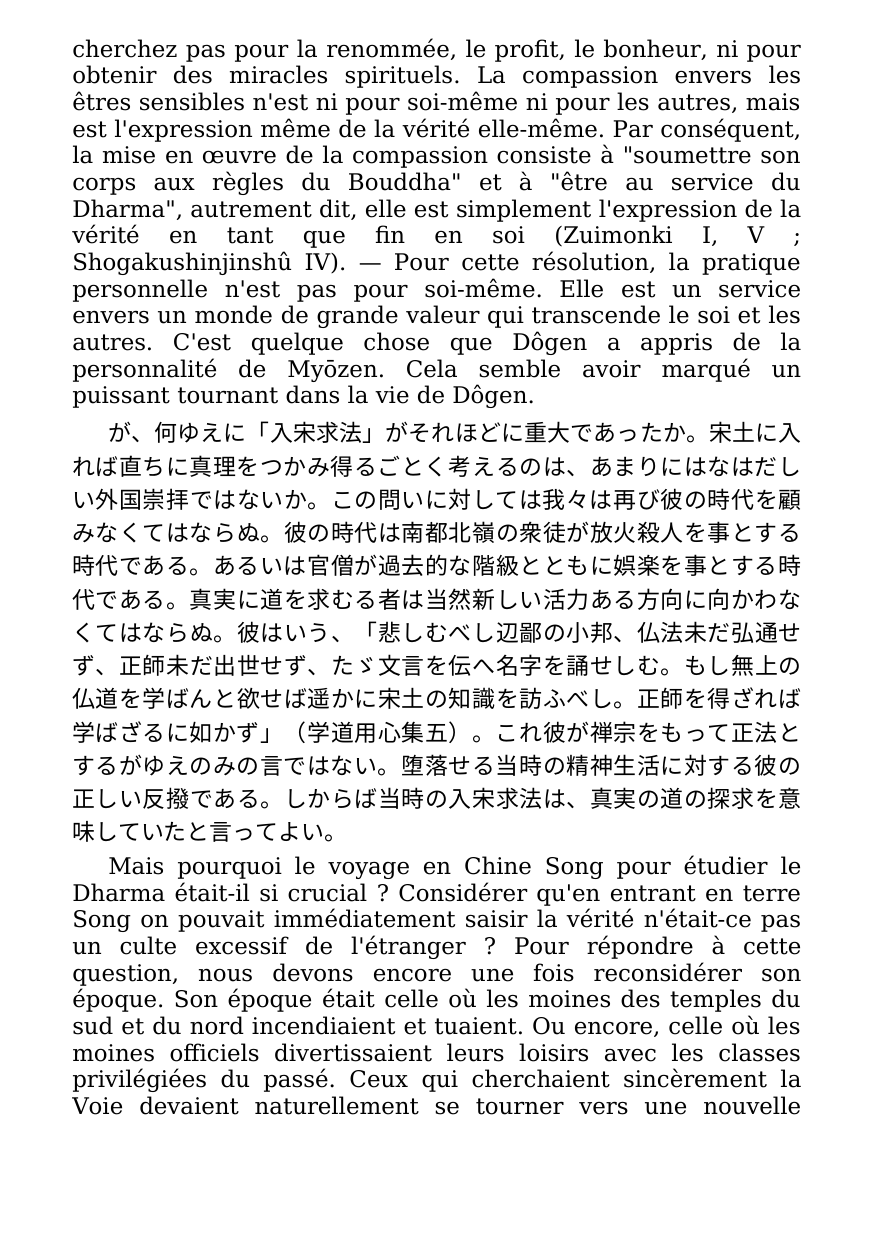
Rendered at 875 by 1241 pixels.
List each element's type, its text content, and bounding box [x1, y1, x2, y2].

text Mais pourquoi le voyage en Chine Song pour étudier le Dharma était-il si crucial ? Considérer qu'en entrant en terre Song on pouvait immédiatement saisir la vérité n'était-ce pas un culte excessif de l'étranger ? Pour répondre à cette question, nous devons encore une fois reconsidérer son époque. Son époque était celle où les moines des temples du sud et du nord incendiaient et tuaient. Ou encore, celle où les moines officiels divertissaient leurs loisirs avec les classes privilégiées du passé. Ceux qui cherchaient sincèrement la Voie devaient naturellement se tourner vers une nouvelle [72, 853, 802, 1120]
text が、何ゆえに「入宋求法」がそれほどに重大であったか。宋土に入れば直ちに真理をつかみ得るごとく考えるのは、あまりにはなはだしい外国崇拝ではないか。この問いに対しては我々は再び彼の時代を顧みなくてはならぬ。彼の時代は南都北嶺の衆徒が放火殺人を事とする時代である。あるいは官僧が過去的な階級とともに娯楽を事とする時代である。真実に道を求むる者は当然新しい活力ある方向に向かわなくてはならぬ。彼はいう、「悲しむべし辺鄙の小邦、仏法未だ弘通せず、正師未だ出世せず、たゞ文言を伝へ名字を誦せしむ。もし無上の仏道を学ばんと欲せば遥かに宋土の知識を訪ふべし。正師を得ざれば学ばざるに如かず」（学道用心集五）。これ彼が禅宗をもって正法とするがゆえのみの言ではない。堕落せる当時の精神生活に対する彼の正しい反撥である。しからば当時の入宋求法は、真実の道の探求を意味していたと言ってよい。 [72, 415, 802, 847]
text cherchez pas pour la renommée, le profit, le bonheur, ni pour obtenir des miracles spirituels. La compassion envers les êtres sensibles n'est ni pour soi-même ni pour les autres, mais est l'expression même de la vérité elle-même. Par conséquent, la mise en œuvre de la compassion consiste à "soumettre son corps aux règles du Bouddha" et à "être au service du Dharma", autrement dit, elle est simplement l'expression de la vérité en tant que fin en soi (Zuimonki I, V ; Shogakushinjinshû IV). — Pour cette résolution, la pratique personnelle n'est pas pour soi-même. Elle est un service envers un monde de grande valeur qui transcende le soi et les autres. C'est quelque chose que Dôgen a appris de la personnalité de Myōzen. Cela semble avoir marqué un puissant tournant dans la vie de Dôgen. [72, 36, 802, 409]
